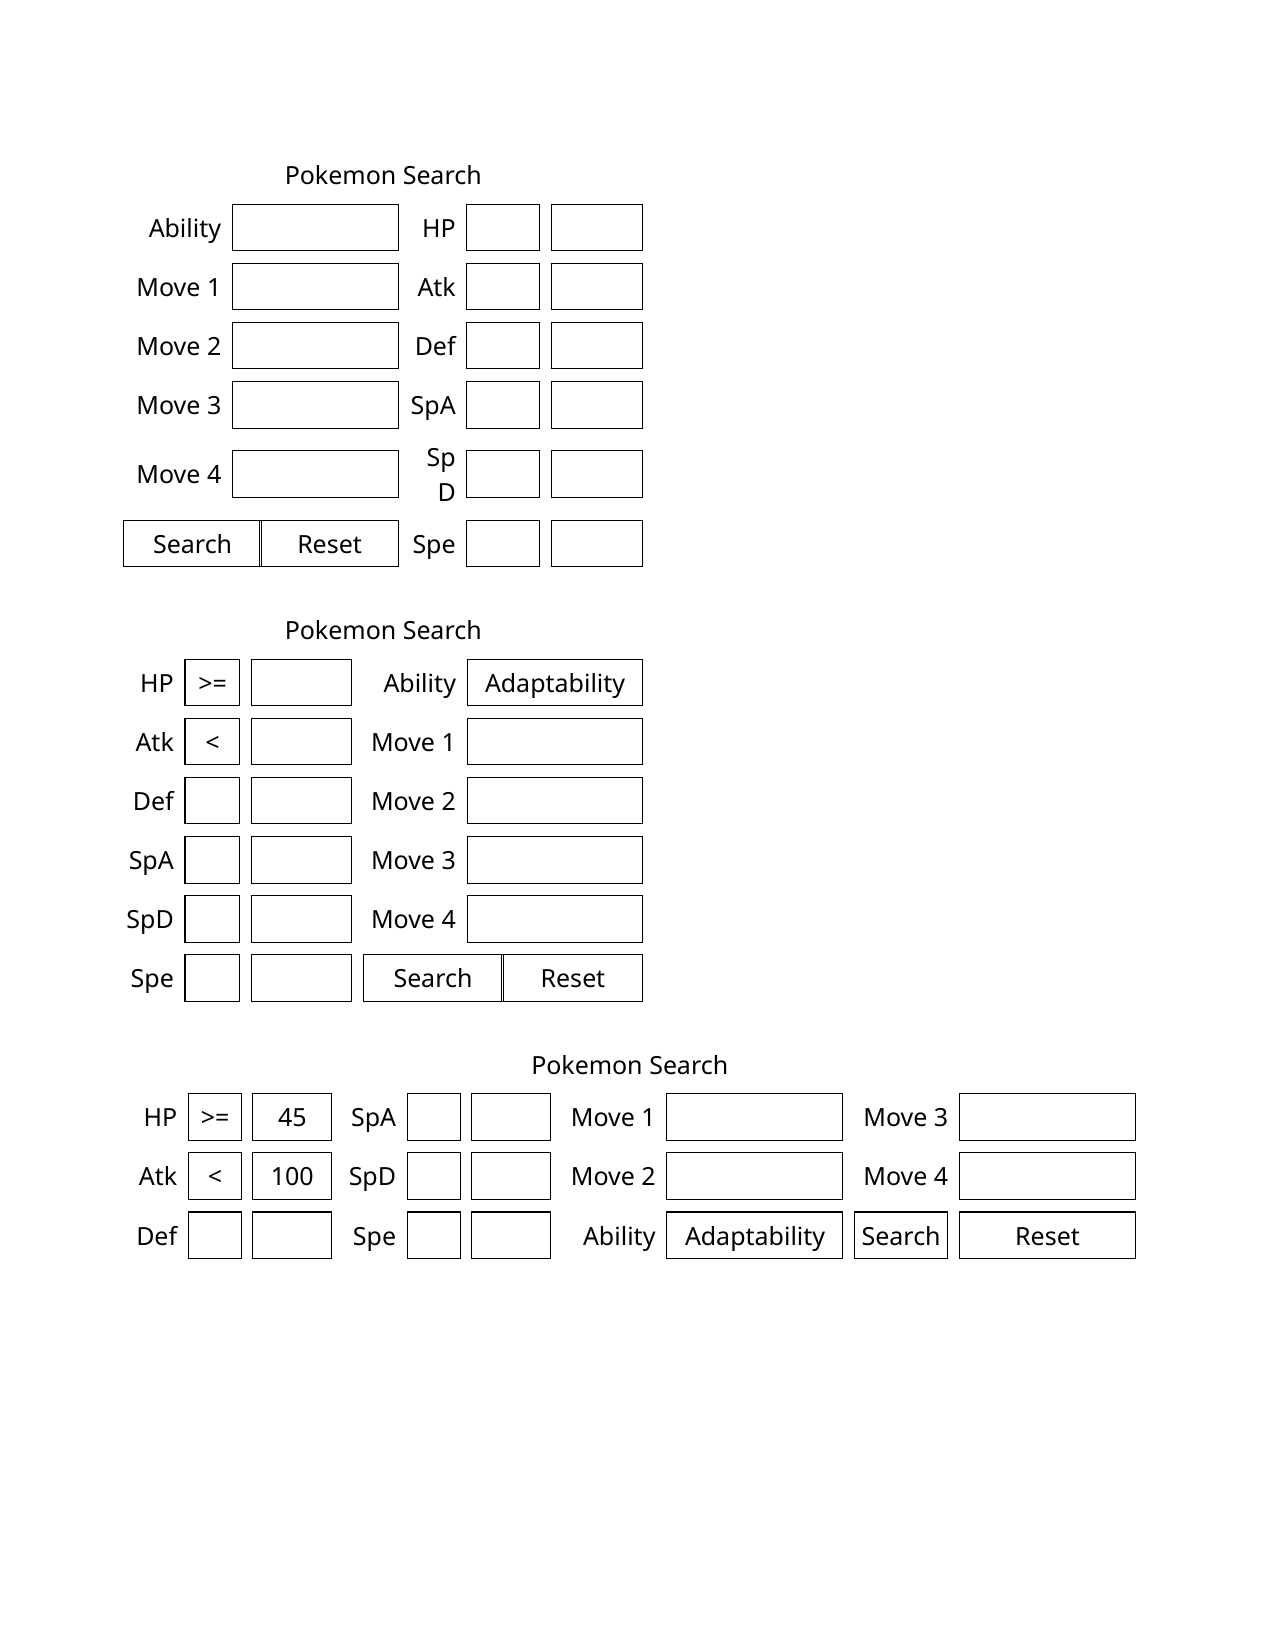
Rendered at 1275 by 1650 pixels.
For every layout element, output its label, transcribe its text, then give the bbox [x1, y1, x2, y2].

table_cell Move 1 [357, 712, 461, 771]
table_cell [183, 1087, 247, 1146]
table_cell [245, 889, 357, 948]
table_cell [227, 434, 404, 514]
table_header [252, 896, 351, 942]
table_header [186, 837, 239, 882]
table_header [233, 382, 398, 427]
table_header [467, 451, 539, 497]
table_header [186, 778, 239, 823]
table_cell [247, 1146, 337, 1206]
table_header Search [124, 521, 259, 566]
table_cell [954, 1206, 1141, 1265]
table_cell [545, 375, 648, 434]
table_cell [954, 1146, 1141, 1206]
table_header [468, 778, 642, 823]
table_cell Def [404, 316, 461, 375]
table_header [189, 1213, 241, 1258]
table_cell [179, 889, 245, 948]
table_header [467, 323, 539, 368]
table_cell [466, 1146, 556, 1206]
table_cell Atk [404, 257, 461, 316]
table_header [233, 264, 398, 309]
table_header [552, 323, 642, 368]
table_header [467, 382, 539, 427]
table_header [233, 205, 398, 250]
table_header [472, 1094, 550, 1139]
table_cell [245, 712, 357, 771]
table_header [233, 451, 398, 497]
table_cell Move 3 [357, 830, 461, 889]
table_header Reset [504, 955, 642, 1001]
table_cell Atk [118, 712, 179, 771]
table_header [552, 521, 642, 566]
table_header < [189, 1153, 241, 1199]
table_header [408, 1094, 460, 1139]
table_cell Ability [357, 653, 461, 712]
table_cell [461, 830, 648, 889]
table_header Pokemon Search [118, 152, 648, 198]
table_cell [118, 514, 404, 573]
table_cell [466, 1087, 556, 1146]
table_header 100 [253, 1153, 331, 1199]
table_header Adaptability [468, 660, 642, 705]
table_cell [179, 949, 245, 1008]
table_header [467, 264, 539, 309]
table_header [252, 719, 351, 764]
table_cell Move 2 [357, 771, 461, 830]
table_header [552, 264, 642, 309]
table_header [252, 837, 351, 882]
table_header 45 [253, 1094, 331, 1139]
table_header [467, 205, 539, 250]
table_cell [461, 198, 545, 257]
table_cell HP [404, 198, 461, 257]
table_header [468, 719, 642, 764]
table_cell [461, 514, 545, 573]
table_cell [227, 257, 404, 316]
table_cell [849, 1206, 953, 1265]
table_header [472, 1213, 550, 1258]
table_cell [661, 1146, 848, 1206]
table_cell Ability [556, 1206, 661, 1265]
table_cell Move 4 [118, 434, 227, 514]
table_header [552, 451, 642, 497]
table_cell [545, 316, 648, 375]
table_cell [247, 1206, 337, 1265]
table_cell SpD [337, 1146, 402, 1206]
table_cell [545, 257, 648, 316]
table_cell [954, 1087, 1141, 1146]
table_header [408, 1153, 460, 1199]
table_header Reset [960, 1213, 1135, 1258]
table_header [468, 837, 642, 882]
table_cell [545, 514, 648, 573]
table_header [252, 778, 351, 823]
table_cell [461, 316, 545, 375]
table_cell Move 3 [849, 1087, 953, 1146]
table_header [252, 660, 351, 705]
table_header >= [186, 660, 239, 705]
table_header [552, 382, 642, 427]
table_header [252, 955, 351, 1001]
table_header Reset [262, 521, 398, 566]
table_header >= [189, 1094, 241, 1139]
table_header [186, 955, 239, 1001]
table_cell [461, 889, 648, 948]
table_header [667, 1153, 842, 1199]
table_cell [661, 1087, 848, 1146]
table_cell [461, 257, 545, 316]
table_cell [227, 375, 404, 434]
table_cell Move 4 [849, 1146, 953, 1206]
table_cell [402, 1087, 466, 1146]
table_cell Spe [118, 949, 179, 1008]
table_cell [402, 1146, 466, 1206]
table_cell [245, 653, 357, 712]
table_cell [461, 653, 648, 712]
table_cell [545, 434, 648, 514]
table_cell [461, 434, 545, 514]
table_cell [227, 316, 404, 375]
table_cell [461, 712, 648, 771]
table_cell Move 3 [118, 375, 227, 434]
table_cell [179, 653, 245, 712]
table_header < [186, 719, 239, 764]
table_cell Ability [118, 198, 227, 257]
table_cell Atk [118, 1146, 183, 1206]
table_cell [357, 949, 648, 1008]
table_header Search [364, 955, 501, 1001]
table_cell [227, 198, 404, 257]
table_cell Move 2 [556, 1146, 661, 1206]
table_cell [245, 830, 357, 889]
table_cell Spe [404, 514, 461, 573]
table_cell [461, 771, 648, 830]
table_header [552, 205, 642, 250]
table_header [472, 1153, 550, 1199]
table_cell [245, 949, 357, 1008]
table_cell Def [118, 771, 179, 830]
table_header [467, 521, 539, 566]
table_header [667, 1094, 842, 1139]
table_header [186, 896, 239, 942]
table_cell [179, 712, 245, 771]
table_cell [661, 1206, 848, 1265]
table_cell Move 1 [556, 1087, 661, 1146]
table_cell [402, 1206, 466, 1265]
table_header [960, 1094, 1135, 1139]
table_header Pokemon Search [118, 1042, 1141, 1087]
table_cell HP [118, 1087, 183, 1146]
table_header [233, 323, 398, 368]
table_cell [179, 830, 245, 889]
table_cell Def [118, 1206, 183, 1265]
table_cell Spe [337, 1206, 402, 1265]
table_cell SpD [118, 889, 179, 948]
table_header [960, 1153, 1135, 1199]
table_header [408, 1213, 460, 1258]
table_cell HP [118, 653, 179, 712]
table_cell SpA [337, 1087, 402, 1146]
table_cell [183, 1146, 247, 1206]
table_cell [466, 1206, 556, 1265]
table_header Pokemon Search [118, 607, 648, 653]
table_header [253, 1213, 331, 1258]
table_cell SpA [118, 830, 179, 889]
table_cell SpD [404, 434, 461, 514]
table_cell SpA [404, 375, 461, 434]
table_cell [545, 198, 648, 257]
table_cell [179, 771, 245, 830]
table_header Search [855, 1213, 947, 1258]
table_cell Move 2 [118, 316, 227, 375]
table_cell [183, 1206, 247, 1265]
table_header Adaptability [667, 1213, 842, 1258]
table_cell [245, 771, 357, 830]
table_cell Move 1 [118, 257, 227, 316]
table_header [468, 896, 642, 942]
table_cell Move 4 [357, 889, 461, 948]
table_cell [461, 375, 545, 434]
table_cell [247, 1087, 337, 1146]
